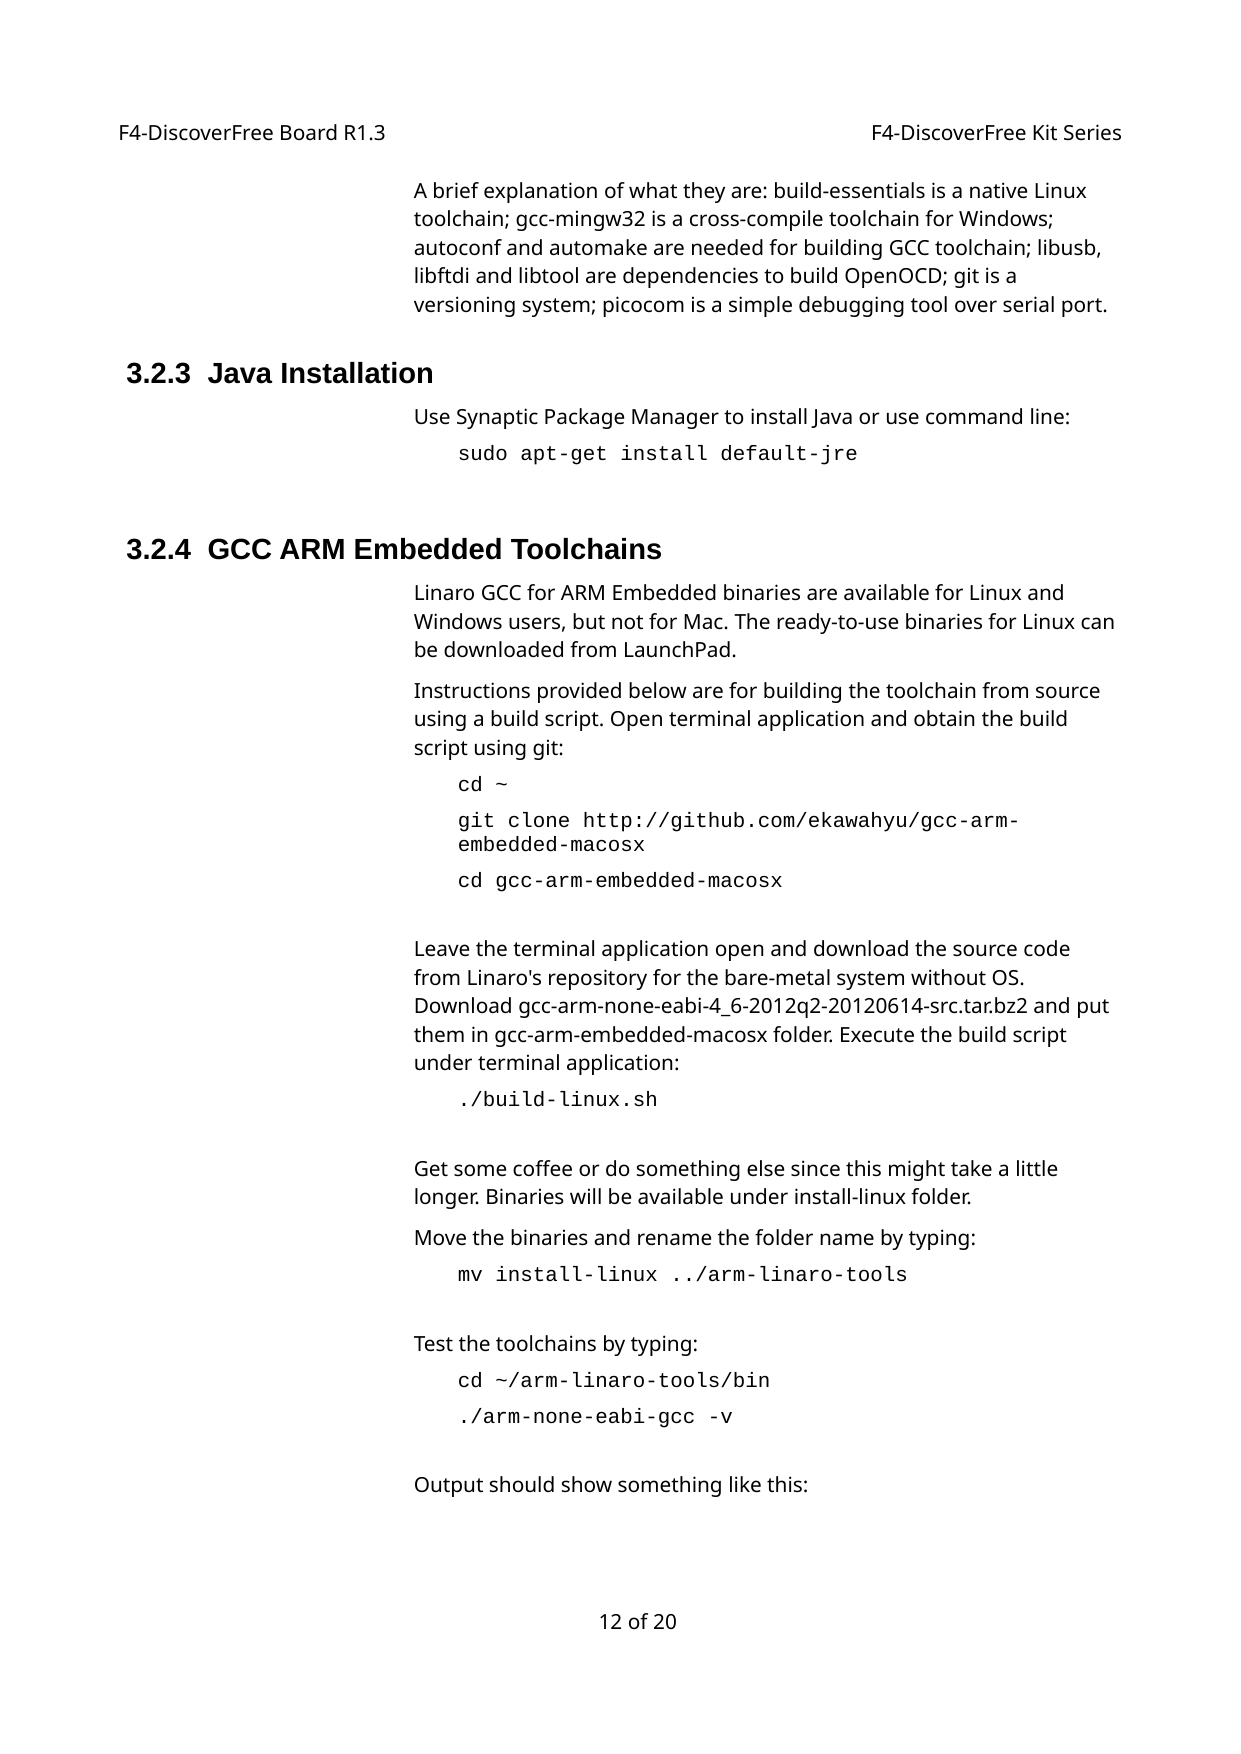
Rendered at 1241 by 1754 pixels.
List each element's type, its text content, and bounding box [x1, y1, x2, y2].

text Linaro GCC for ARM Embedded binaries are available for Linux and Windows users, but not for Mac. The ready-to-use binaries for Linux can be downloaded from LaunchPad. [413, 578, 1122, 664]
subtitle Java Installation [118, 356, 1122, 389]
text Output should show something like this: [413, 1470, 1122, 1499]
text Move the binaries and rename the folder name by typing: [413, 1223, 1122, 1252]
text ./build-linux.sh [458, 1089, 1078, 1113]
text ./arm-none-eabi-gcc -v [458, 1406, 1078, 1429]
text cd ~/arm-linaro-tools/bin [458, 1369, 1078, 1393]
text cd gcc-arm-embedded-macosx [458, 870, 1078, 893]
text Use Synaptic Package Manager to install Java or use command line: [413, 402, 1122, 430]
text sudo apt-get install default-jre [458, 443, 1078, 466]
text cd ~ [458, 774, 1078, 798]
subtitle GCC ARM Embedded Toolchains [118, 532, 1122, 566]
text Instructions provided below are for building the toolchain from source using a build script. Open terminal application and obtain the build script using git: [413, 676, 1122, 761]
text Leave the terminal application open and download the source code from Linaro's repository for the bare-metal system without OS. Download gcc-arm-none-eabi-4_6-2012q2-20120614-src.tar.bz2 and put them in gcc-arm-embedded-macosx folder. Execute the build script under terminal application: [413, 934, 1122, 1077]
text Get some coffee or do something else since this might take a little longer. Binaries will be available under install-linux folder. [413, 1154, 1122, 1211]
text mv install-linux ../arm-linaro-tools [458, 1264, 1078, 1288]
text A brief explanation of what they are: build-essentials is a native Linux toolchain; gcc-mingw32 is a cross-compile toolchain for Windows; autoconf and automake are needed for building GCC toolchain; libusb, libftdi and libtool are dependencies to build OpenOCD; git is a versioning system; picocom is a simple debugging tool over serial port. [413, 176, 1122, 318]
text Test the toolchains by typing: [413, 1329, 1122, 1357]
text git clone http://github.com/ekawahyu/gcc-arm-embedded-macosx [458, 810, 1078, 857]
